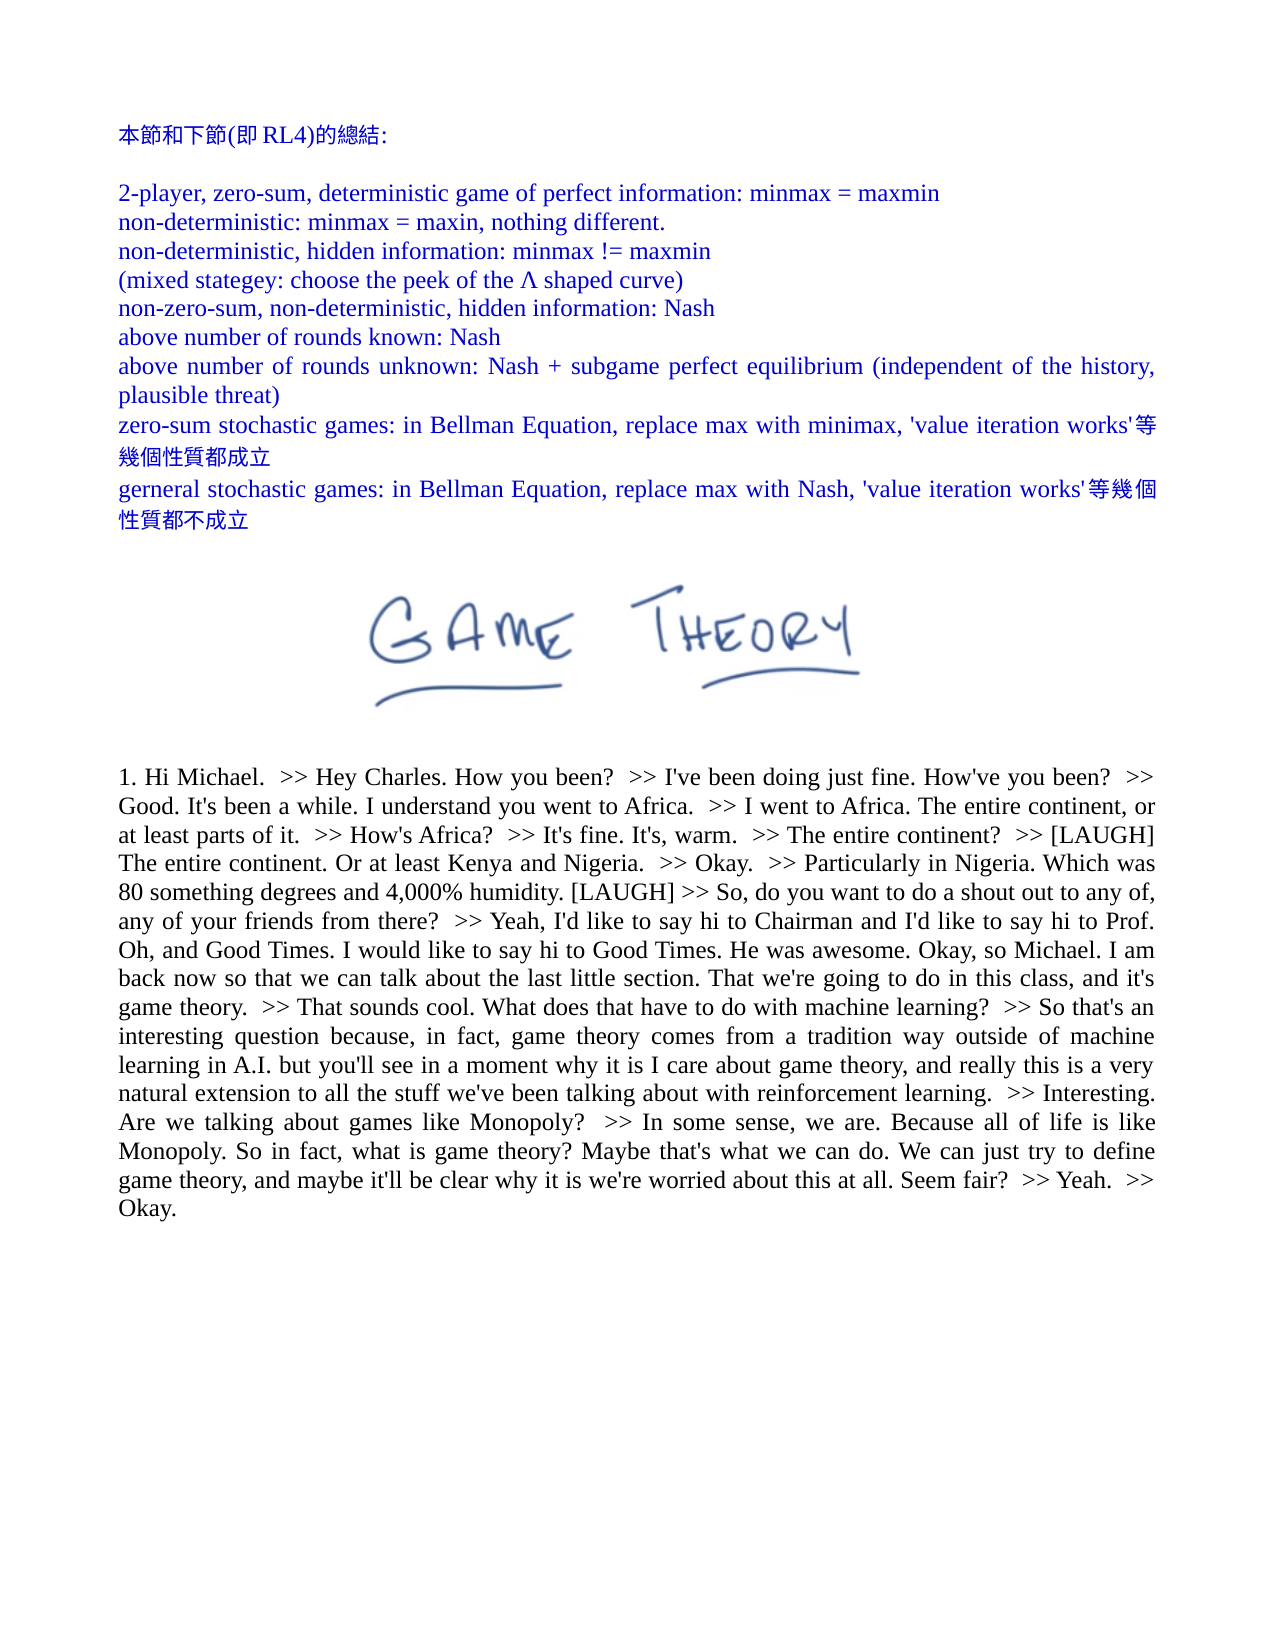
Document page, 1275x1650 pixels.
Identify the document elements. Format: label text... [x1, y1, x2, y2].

picture [118, 563, 1157, 734]
text non-deterministic: minmax = maxin, nothing different. [118, 207, 1157, 236]
text above number of rounds known: Nash [118, 322, 1157, 351]
text above number of rounds unknown: Nash + subgame perfect equilibrium (independent of the history, plausible threat) [118, 351, 1157, 408]
text gerneral stochastic games: in Bellman Equation, replace max with Nash, 'value iteration works'等幾個性質都不成立 [118, 472, 1157, 535]
text 1. Hi Michael. >> Hey Charles. How you been? >> I've been doing just fine. How've you been? >> Good. It's been a while. I understand you went to Africa. >> I went to Africa. The entire continent, or at least parts of it. >> How's Africa? >> It's fine. It's, warm. >> The entire continent? >> [LAUGH] The entire continent. Or at least Kenya and Nigeria. >> Okay. >> Particularly in Nigeria. Which was 80 something degrees and 4,000% humidity. [LAUGH] >> So, do you want to do a shout out to any of, any of your friends from there? >> Yeah, I'd like to say hi to Chairman and I'd like to say hi to Prof. Oh, and Good Times. I would like to say hi to Good Times. He was awesome. Okay, so Michael. I am back now so that we can talk about the last little section. That we're going to do in this class, and it's game theory. >> That sounds cool. What does that have to do with machine learning? >> So that's an interesting question because, in fact, game theory comes from a tradition way outside of machine learning in A.I. but you'll see in a moment why it is I care about game theory, and really this is a very natural extension to all the stuff we've been talking about with reinforcement learning. >> Interesting. Are we talking about games like Monopoly? >> In some sense, we are. Because all of life is like Monopoly. So in fact, what is game theory? Maybe that's what we can do. We can just try to define game theory, and maybe it'll be clear why it is we're worried about this at all. Seem fair? >> Yeah. >> Okay. [118, 762, 1157, 1222]
text non-zero-sum, non-deterministic, hidden information: Nash [118, 293, 1157, 322]
text 2-player, zero-sum, deterministic game of perfect information: minmax = maxmin [118, 178, 1157, 207]
text 本節和下節(即RL4)的總結: [118, 118, 1157, 150]
text non-deterministic, hidden information: minmax != maxmin [118, 236, 1157, 265]
text zero-sum stochastic games: in Bellman Equation, replace max with minimax, 'value iteration works'等幾個性質都成立 [118, 408, 1157, 472]
text (mixed stategey: choose the peek of the Λ shaped curve) [118, 265, 1157, 293]
